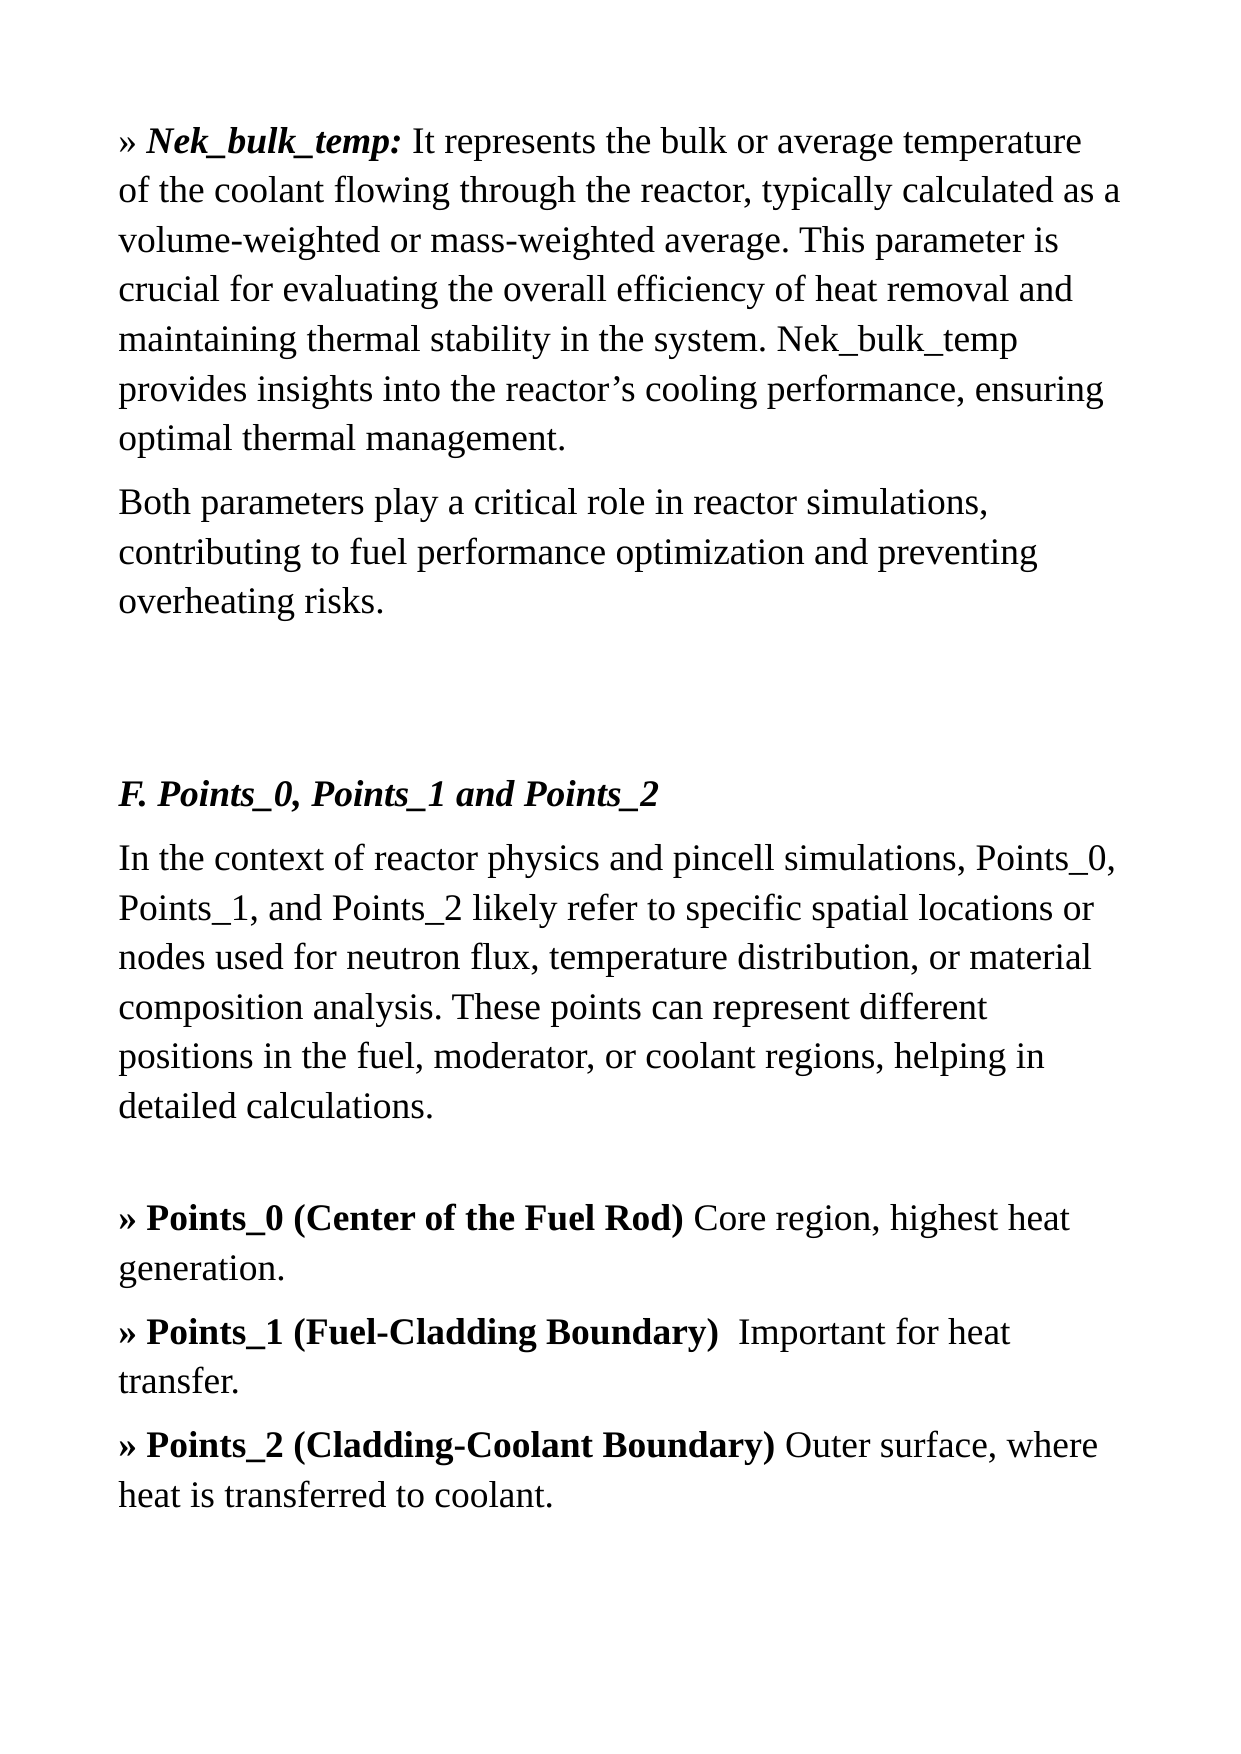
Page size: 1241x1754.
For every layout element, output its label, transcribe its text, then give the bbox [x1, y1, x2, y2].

text Both parameters play a critical role in reactor simulations, contributing to fuel performance optimization and preventing overheating risks. [118, 480, 1123, 622]
text In the context of reactor physics and pincell simulations, Points_0, Points_1, and Points_2 likely refer to specific spatial locations or nodes used for neutron flux, temperature distribution, or material composition analysis. These points can represent different positions in the fuel, moderator, or coolant regions, helping in detailed calculations. [118, 836, 1123, 1127]
text » Points_0 (Center of the Fuel Rod) Core region, highest heat generation. [118, 1195, 1123, 1288]
text » Points_1 (Fuel-Cladding Boundary) Important for heat transfer. [118, 1309, 1123, 1402]
text » Points_2 (Cladding-Coolant Boundary) Outer surface, where heat is transferred to coolant. [118, 1423, 1123, 1516]
text F. Points_0, Points_1 and Points_2 [118, 771, 1123, 814]
text » Nek_bulk_temp: It represents the bulk or average temperature of the coolant flowing through the reactor, typically calculated as a volume-weighted or mass-weighted average. This parameter is crucial for evaluating the overall efficiency of heat removal and maintaining thermal stability in the system. Nek_bulk_temp provides insights into the reactor’s cooling performance, ensuring optimal thermal management. [118, 118, 1123, 459]
